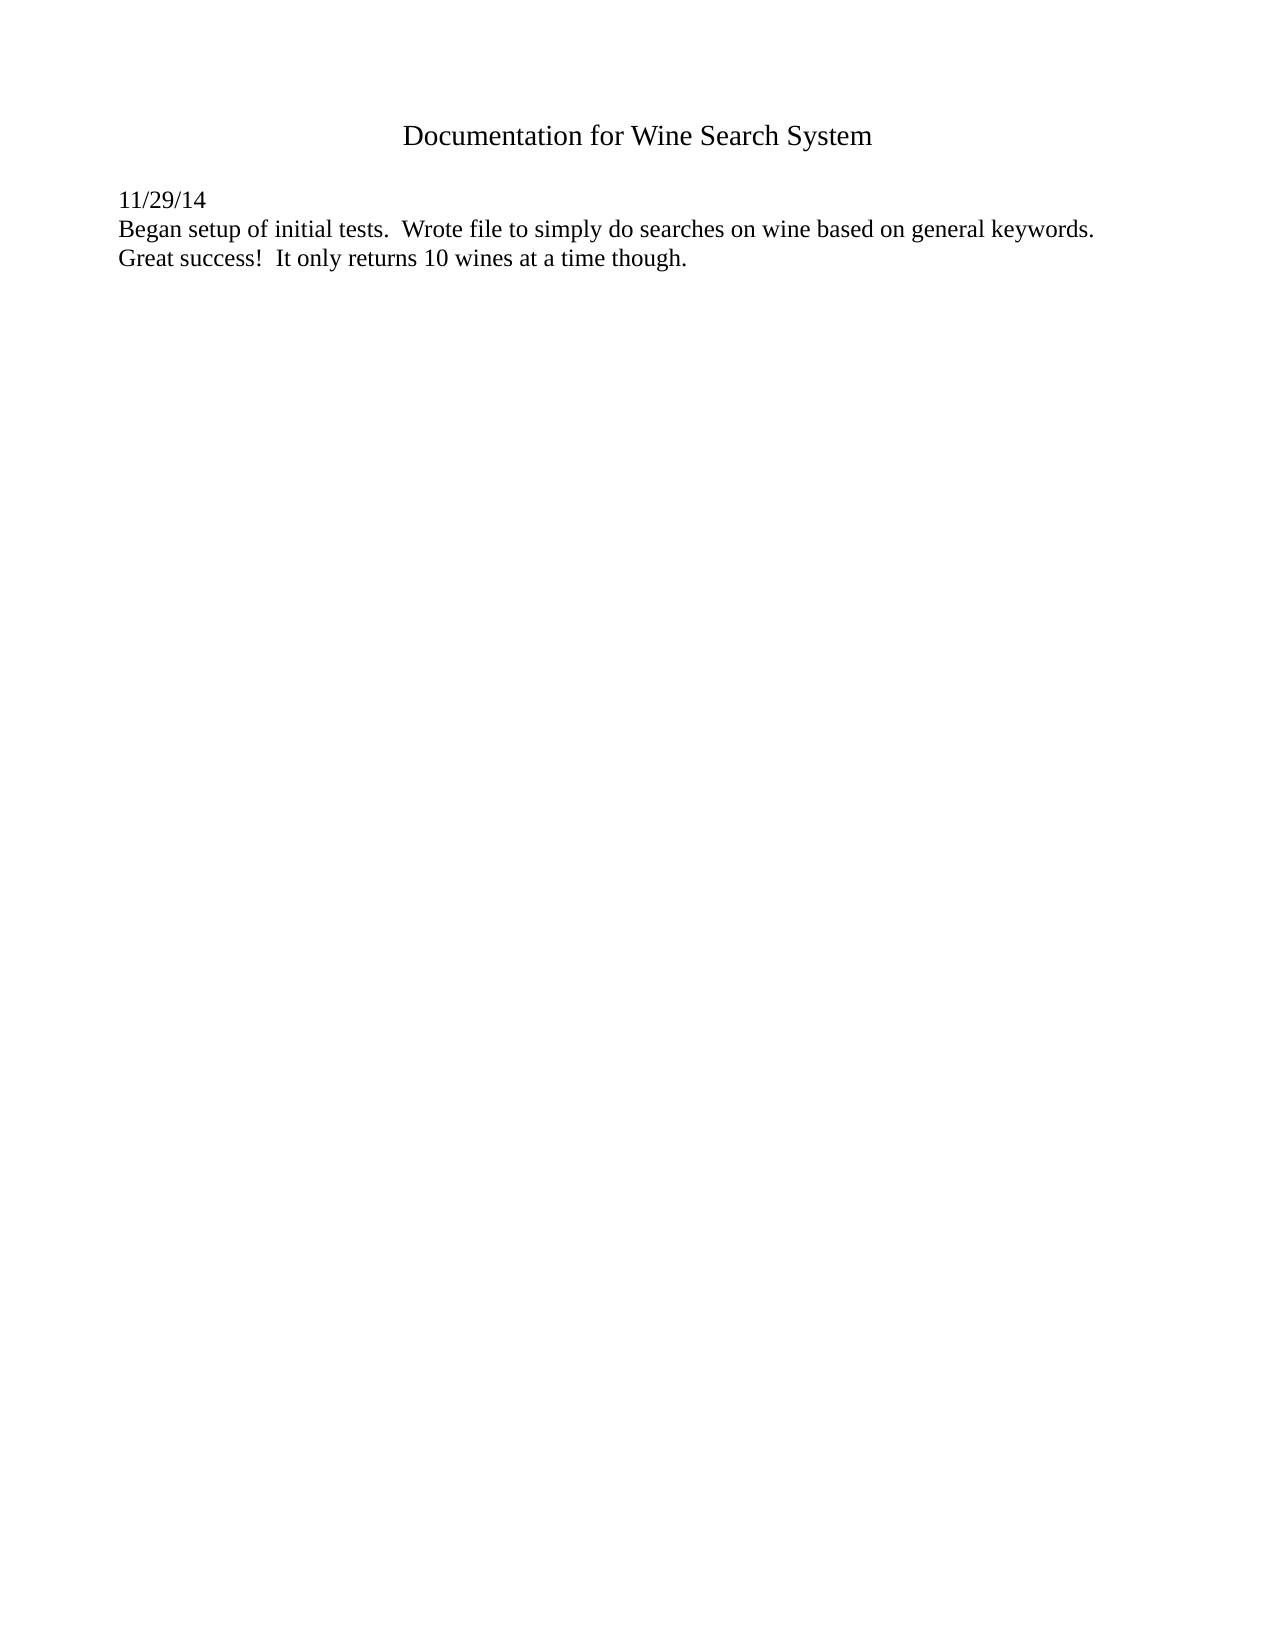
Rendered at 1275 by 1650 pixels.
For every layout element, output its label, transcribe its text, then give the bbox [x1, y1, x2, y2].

text Documentation for Wine Search System [118, 118, 1157, 152]
text Began setup of initial tests. Wrote file to simply do searches on wine based on general keywords. Great success! It only returns 10 wines at a time though. [118, 214, 1157, 271]
text 11/29/14 [118, 185, 1157, 214]
